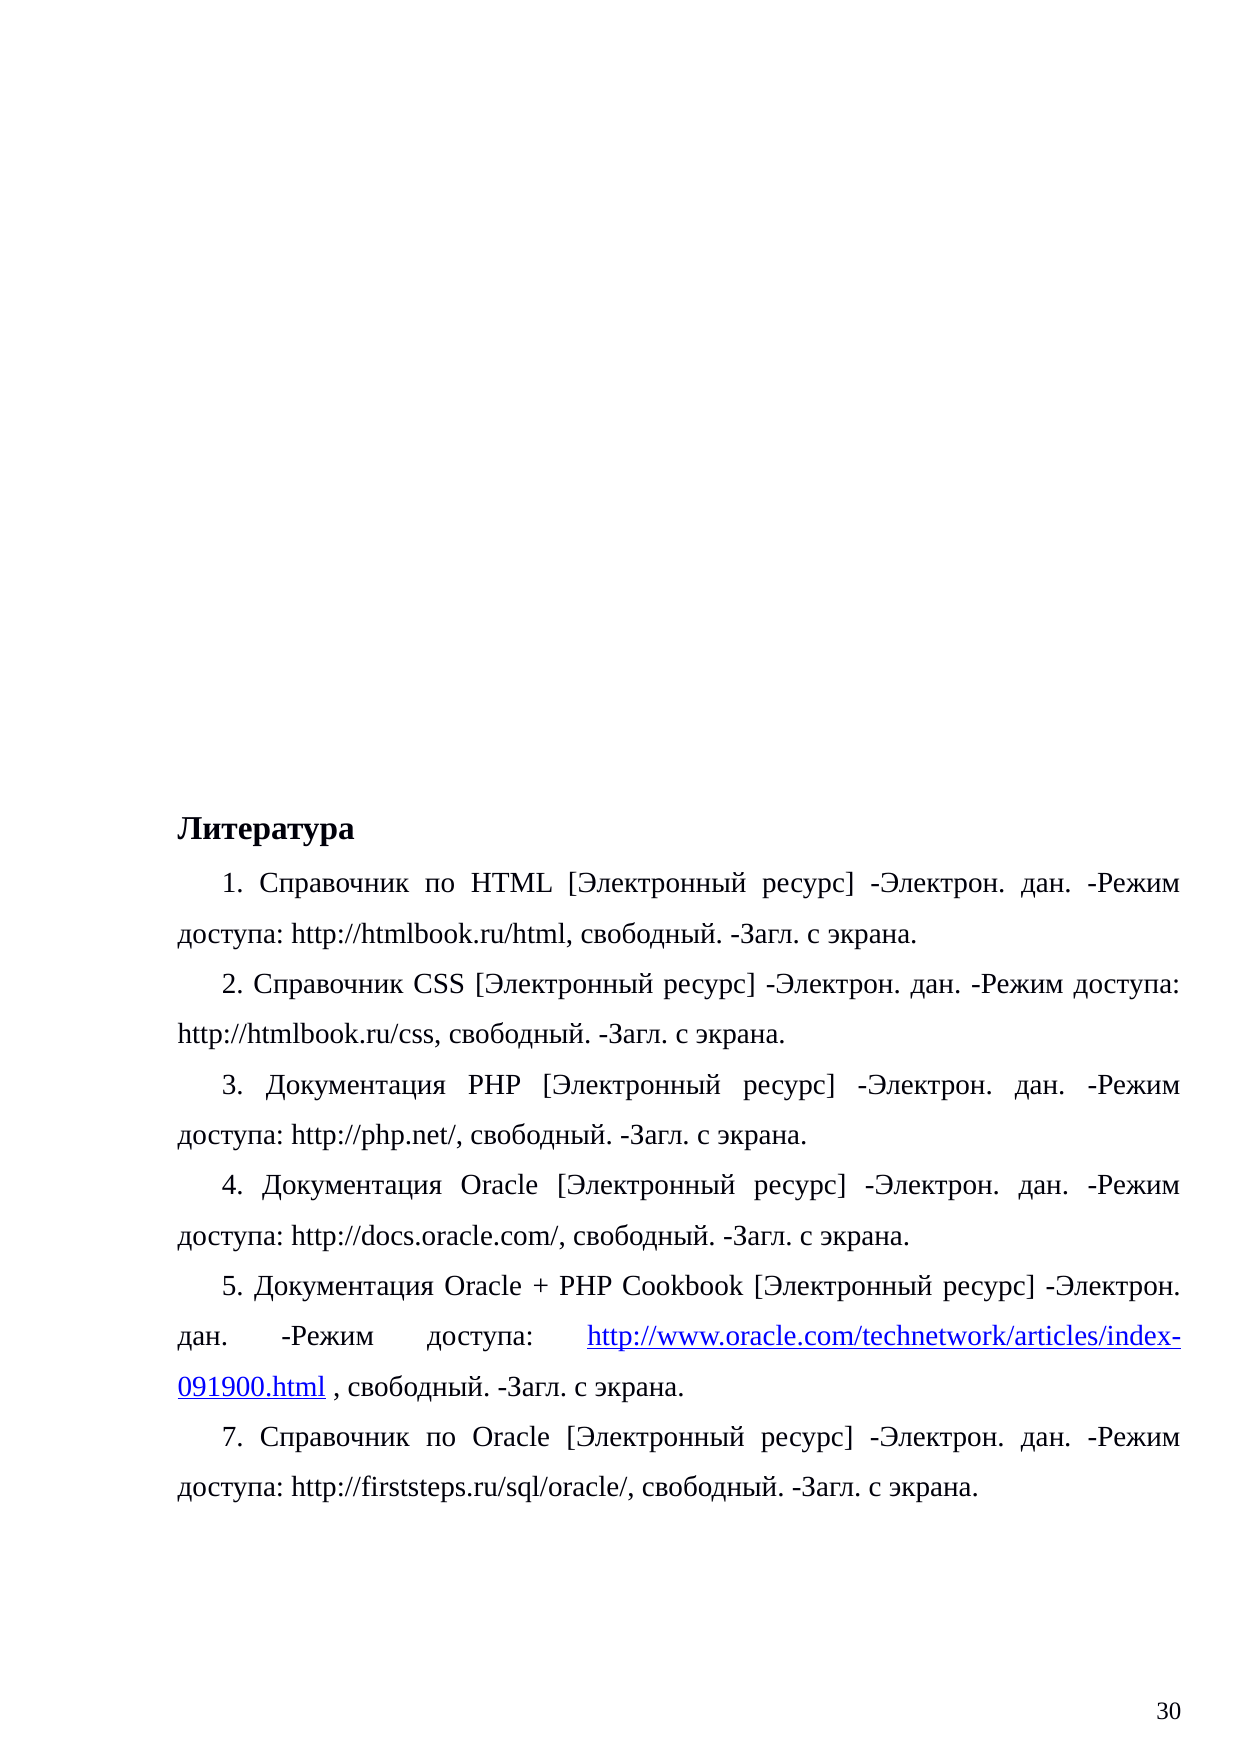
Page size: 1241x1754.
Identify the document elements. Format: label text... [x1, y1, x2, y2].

text 7. Справочник по Oracle [Электронный ресурс] -Электрон. дан. -Режим доступа: http://firststeps.ru/sql/oracle/, свободный. -Загл. с экрана. [177, 1419, 1181, 1503]
text 5. Документация Oracle + PHP Cookbook [Электронный ресурс] -Электрон. дан. -Режим доступа: http://www.oracle.com/technetwork/articles/index-091900.html , свободный. -Загл. с экрана. [177, 1268, 1181, 1402]
text 3. Документация PHP [Электронный ресурс] -Электрон. дан. -Режим доступа: http://php.net/, свободный. -Загл. с экрана. [177, 1067, 1181, 1151]
text Литература [177, 808, 1181, 846]
text 1. Справочник по HTML [Электронный ресурс] -Электрон. дан. -Режим доступа: http://htmlbook.ru/html, свободный. -Загл. с экрана. [177, 866, 1181, 949]
text 2. Справочник CSS [Электронный ресурс] -Электрон. дан. -Режим доступа: http://htmlbook.ru/css, свободный. -Загл. с экрана. [177, 966, 1181, 1050]
text 4. Документация Oracle [Электронный ресурс] -Электрон. дан. -Режим доступа: http://docs.oracle.com/, свободный. -Загл. с экрана. [177, 1167, 1181, 1251]
